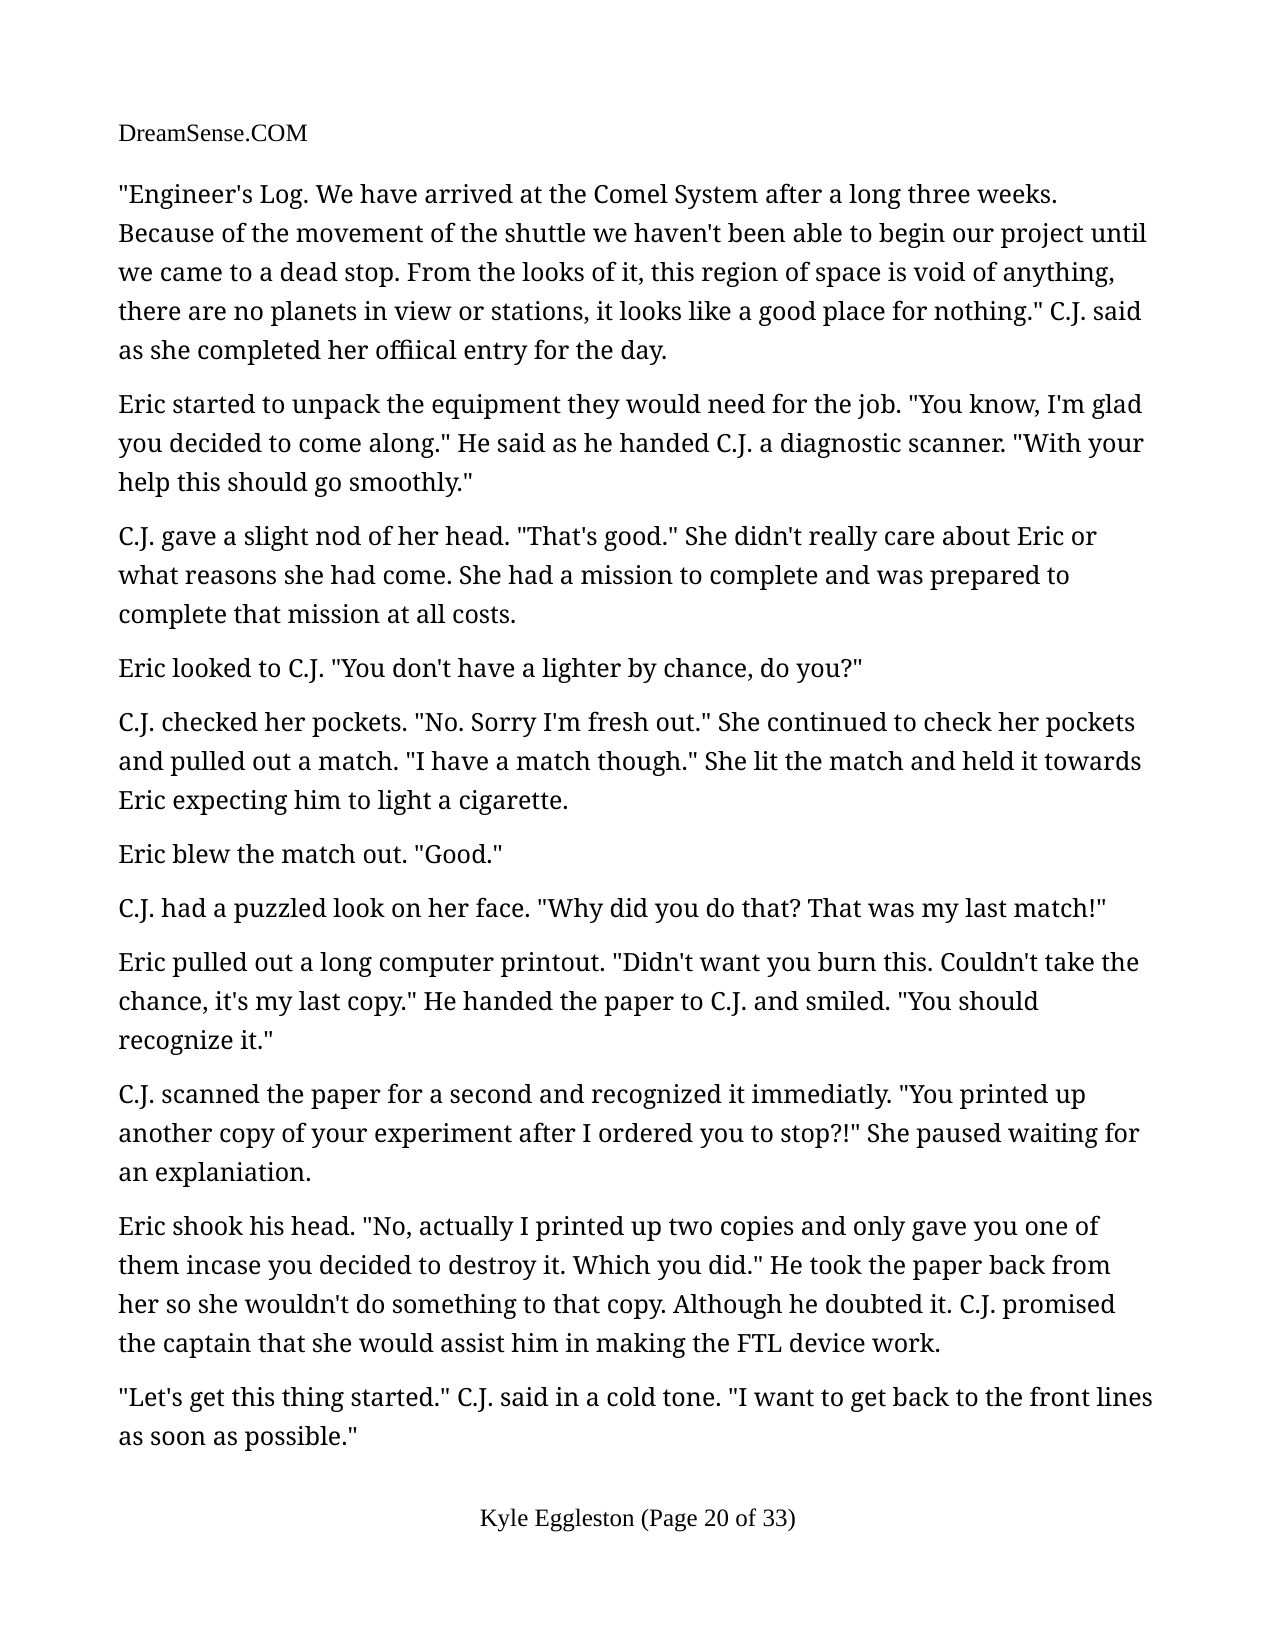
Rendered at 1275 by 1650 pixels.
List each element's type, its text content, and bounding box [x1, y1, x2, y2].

text Eric blew the match out. "Good." [118, 837, 1157, 871]
text C.J. scanned the paper for a second and recognized it immediatly. "You printed up another copy of your experiment after I ordered you to stop?!" She paused waiting for an explaniation. [118, 1076, 1157, 1189]
text C.J. had a puzzled look on her face. "Why did you do that? That was my last match!" [118, 891, 1157, 924]
text "Engineer's Log. We have arrived at the Comel System after a long three weeks. Because of the movement of the shuttle we haven't been able to begin our project until we came to a dead stop. From the looks of it, this region of space is void of anything, there are no planets in view or stations, it looks like a good place for nothing." C.J. said as she completed her offiical entry for the day. [118, 176, 1157, 367]
text C.J. gave a slight nod of her head. "That's good." She didn't really care about Eric or what reasons she had come. She had a mission to complete and was prepared to complete that mission at all costs. [118, 519, 1157, 631]
text "Let's get this thing started." C.J. said in a cold tone. "I want to get back to the front lines as soon as possible." [118, 1380, 1157, 1453]
text Eric started to unpack the equipment they would need for the job. "You know, I'm glad you decided to come along." He said as he handed C.J. a diagnostic scanner. "With your help this should go smoothly." [118, 387, 1157, 499]
text Eric pulled out a long computer printout. "Didn't want you burn this. Couldn't take the chance, it's my last copy." He handed the paper to C.J. and smiled. "You should recognize it." [118, 944, 1157, 1057]
text C.J. checked her pockets. "No. Sorry I'm fresh out." She continued to check her pockets and pulled out a match. "I have a match though." She lit the match and held it towards Eric expecting him to light a cigarette. [118, 705, 1157, 817]
text Eric shook his head. "No, actually I printed up two copies and only gave you one of them incase you decided to destroy it. Which you did." He took the paper back from her so she wouldn't do something to that copy. Although he doubted it. C.J. promised the captain that she would assist him in making the FTL device work. [118, 1208, 1157, 1360]
text Eric looked to C.J. "You don't have a lighter by chance, do you?" [118, 651, 1157, 685]
